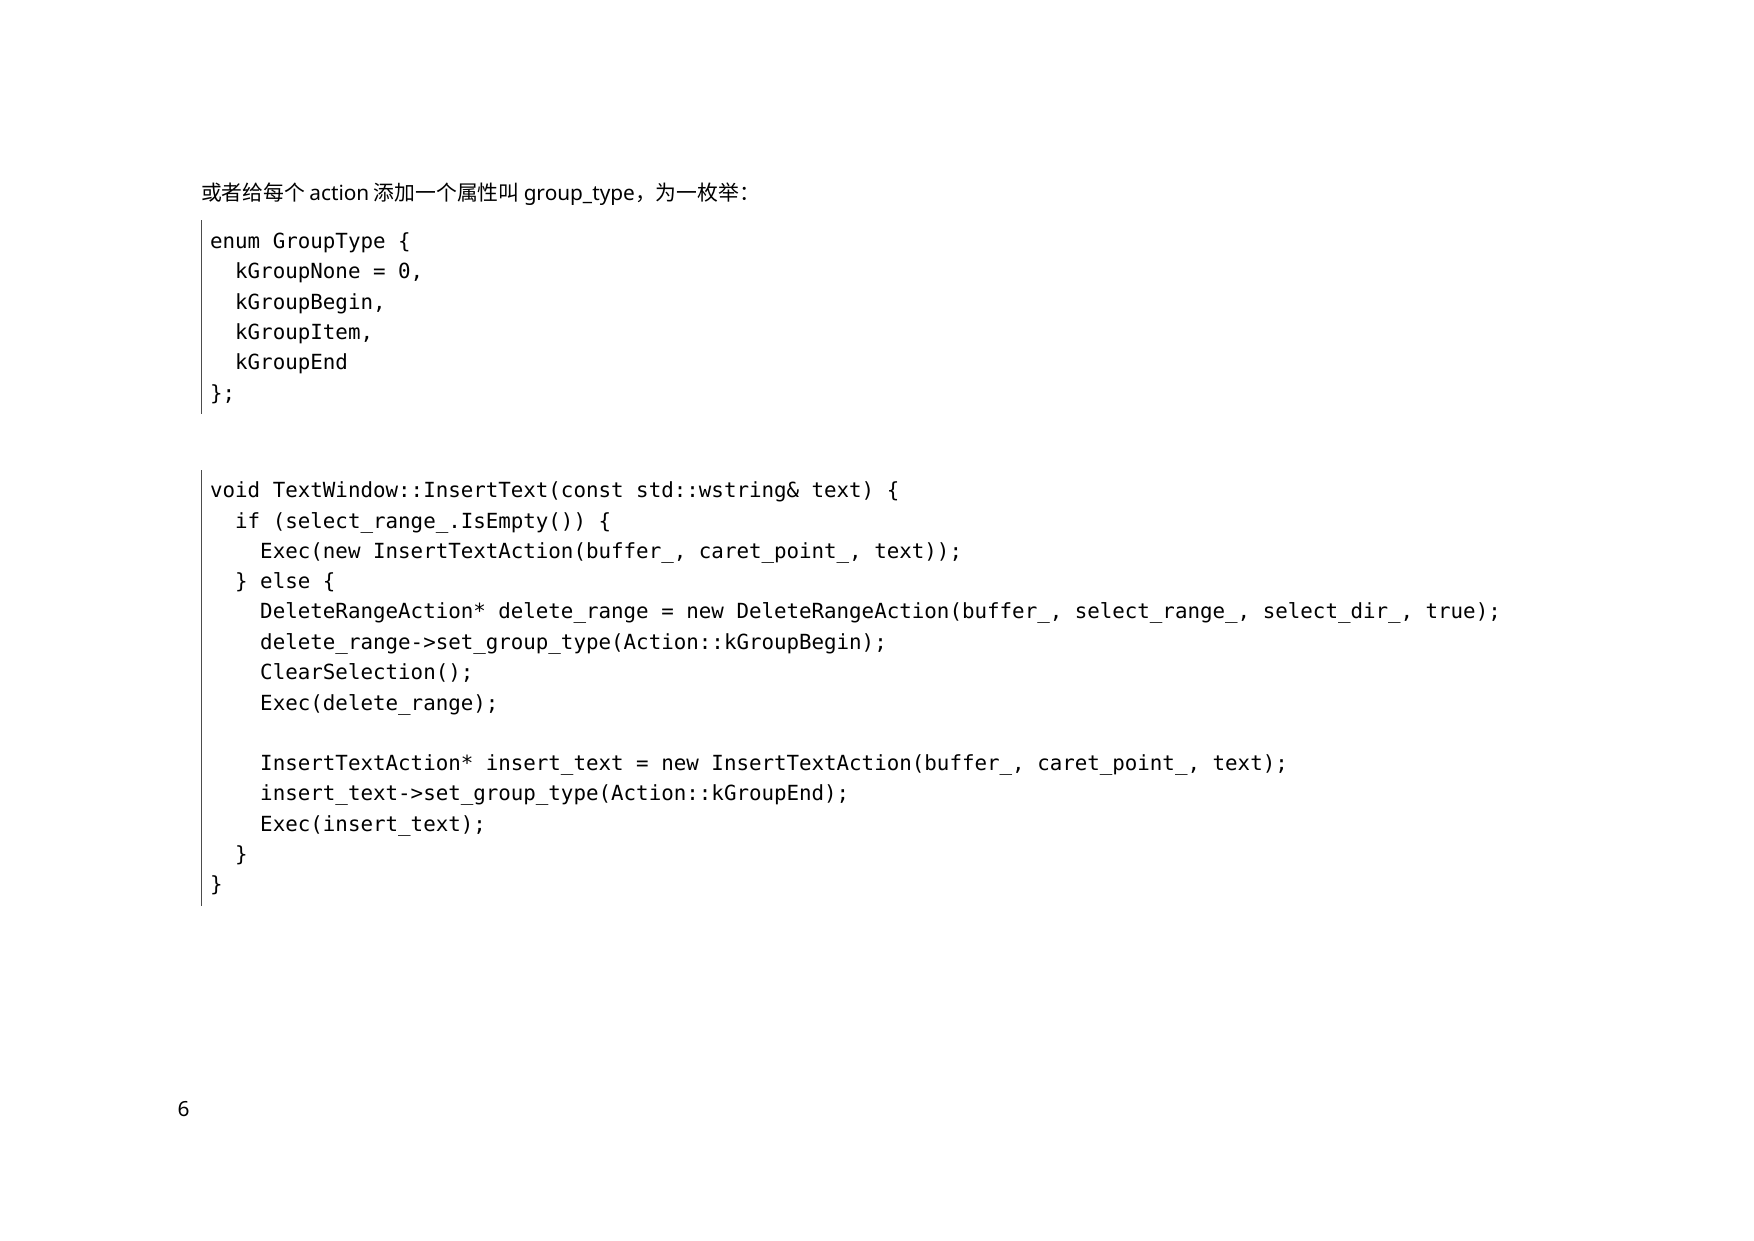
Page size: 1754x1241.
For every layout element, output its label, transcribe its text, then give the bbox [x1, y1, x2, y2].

text InsertTextAction* insert_text = new InsertTextAction(buffer_, caret_point_, text); [202, 742, 1605, 773]
text delete_range->set_group_type(Action::kGroupBegin); [202, 621, 1605, 651]
text Exec(delete_range); [202, 682, 1605, 715]
text }; [202, 372, 1605, 414]
text Exec(insert_text); [202, 803, 1605, 833]
text kGroupBegin, [202, 281, 1605, 311]
text enum GroupType { [202, 220, 1605, 251]
text void TextWindow::InsertText(const std::wstring& text) { [201, 469, 1605, 500]
text kGroupEnd [202, 342, 1605, 372]
text } [202, 833, 1605, 863]
text } [202, 863, 1605, 906]
text Exec(new InsertTextAction(buffer_, caret_point_, text)); [202, 530, 1605, 560]
text ClearSelection(); [202, 651, 1605, 682]
text insert_text->set_group_type(Action::kGroupEnd); [202, 773, 1605, 803]
text } else { [202, 560, 1605, 591]
text DeleteRangeAction* delete_range = new DeleteRangeAction(buffer_, select_range_, select_dir_, true); [202, 591, 1605, 621]
text if (select_range_.IsEmpty()) { [202, 500, 1605, 530]
text kGroupNone = 0, [202, 251, 1605, 281]
text 或者给每个action添加一个属性叫group_type，为一枚举： [177, 177, 1605, 207]
text kGroupItem, [202, 311, 1605, 342]
